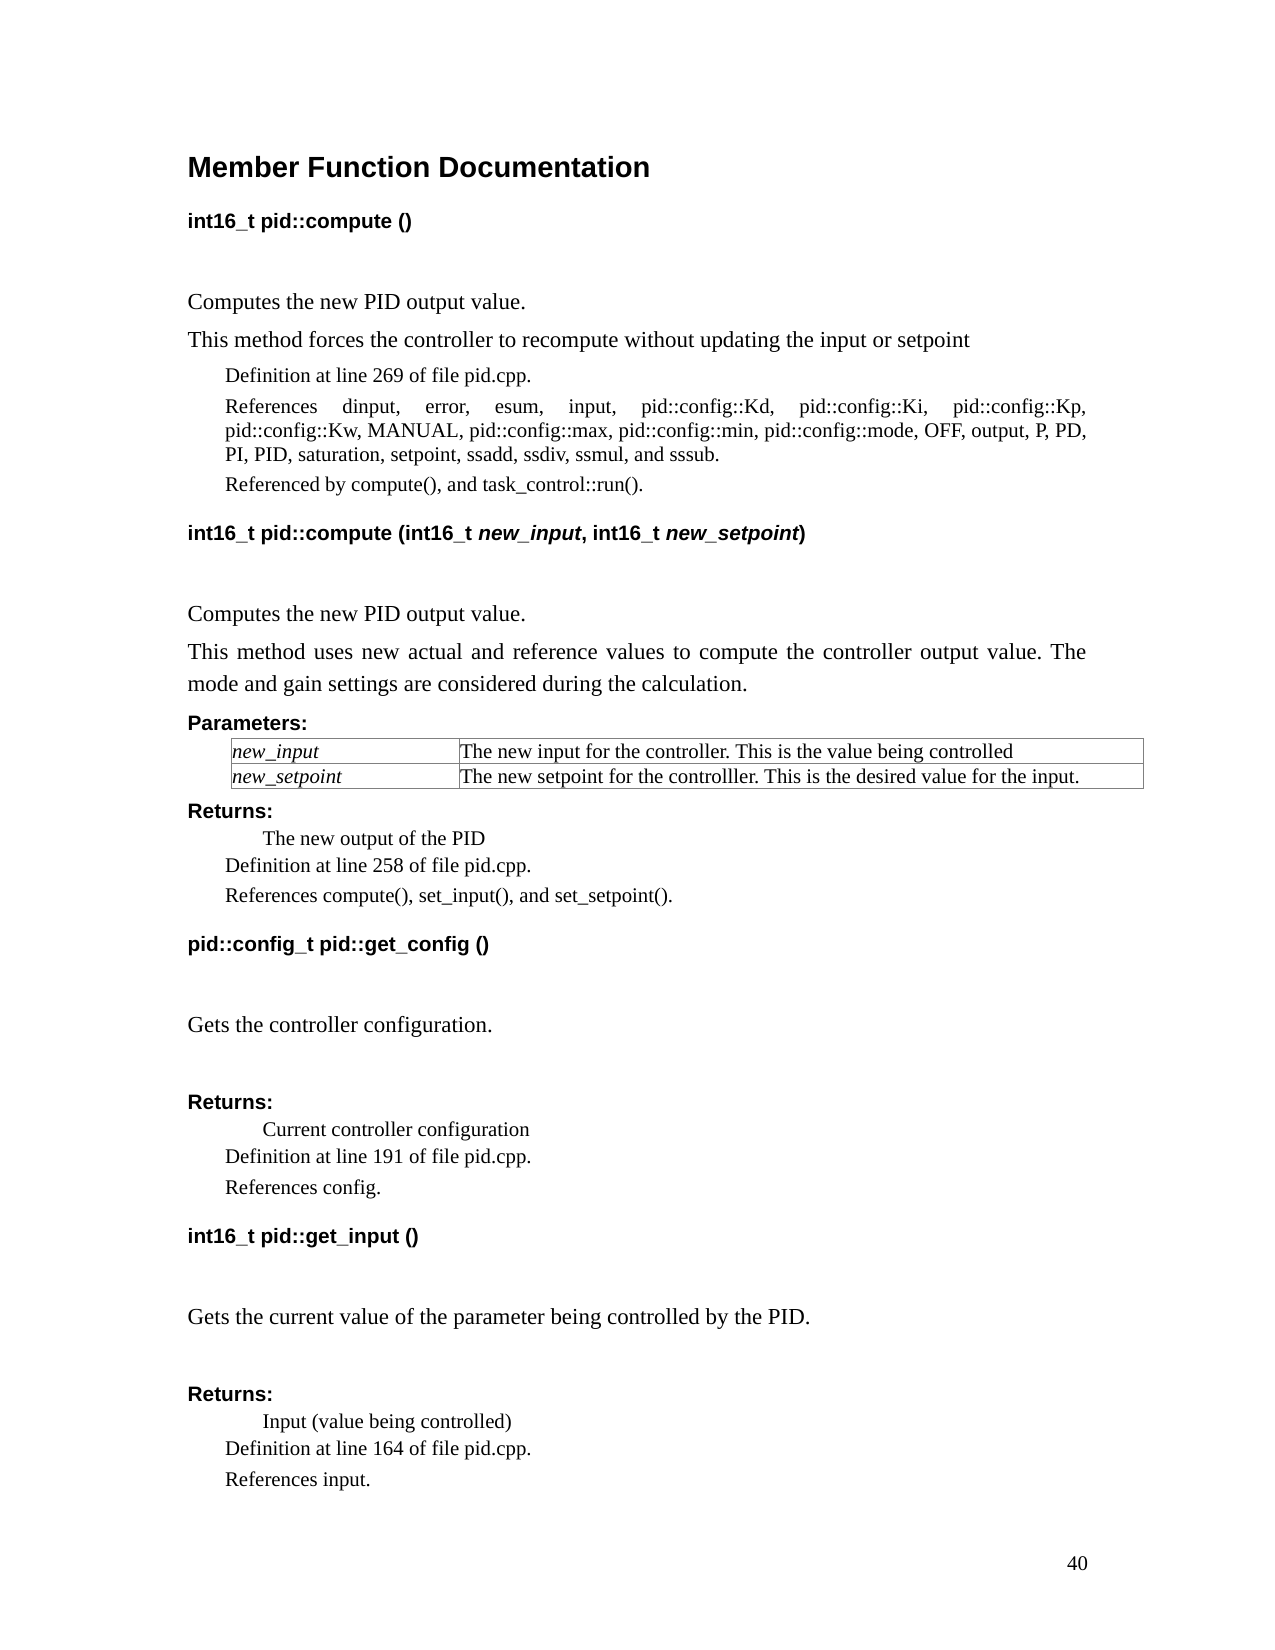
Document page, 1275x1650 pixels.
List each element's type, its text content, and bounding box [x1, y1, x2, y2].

list References dinput, error, esum, input, pid::config::Kd, pid::config::Ki, pid::config::Kp, pid::config::Kw, MANUAL, pid::config::max, pid::config::min, pid::config::mode, OFF, output, P, PD, PI, PID, saturation, setpoint, ssadd, ssdiv, ssmul, and sssub. [225, 394, 1087, 466]
subtitle int16_t pid::compute () [187, 208, 1087, 232]
text This method forces the controller to recompute without updating the input or setpoint [187, 326, 1087, 352]
subtitle Returns: [187, 798, 1087, 822]
subtitle int16_t pid::get_input () [187, 1224, 1087, 1248]
text Computes the new PID output value. [187, 601, 1087, 627]
subtitle Parameters: [187, 711, 1087, 735]
list References compute(), set_input(), and set_setpoint(). [225, 883, 1087, 907]
subtitle Returns: [187, 1382, 1087, 1406]
list Referenced by compute(), and task_control::run(). [225, 472, 1087, 496]
text Computes the new PID output value. [187, 288, 1087, 314]
text Current controller configuration [262, 1117, 1087, 1141]
table_header The new input for the controller. This is the value being controlled [460, 739, 1143, 763]
subtitle pid::config_t pid::get_config () [187, 932, 1087, 956]
list Definition at line 164 of file pid.cpp. [225, 1436, 1087, 1460]
text Gets the current value of the parameter being controlled by the PID. [187, 1303, 1087, 1329]
text Input (value being controlled) [262, 1409, 1087, 1433]
table_cell The new setpoint for the controlller. This is the desired value for the input. [460, 764, 1143, 788]
list References input. [225, 1466, 1087, 1491]
list Definition at line 258 of file pid.cpp. [225, 853, 1087, 877]
list Definition at line 269 of file pid.cpp. [225, 363, 1087, 387]
subtitle Member Function Documentation [187, 150, 1087, 183]
subtitle int16_t pid::compute (int16_t new_input, int16_t new_setpoint) [187, 521, 1087, 545]
list Definition at line 191 of file pid.cpp. [225, 1144, 1087, 1168]
list References config. [225, 1175, 1087, 1199]
table_header new_input [232, 739, 459, 763]
table_cell new_setpoint [232, 764, 459, 788]
subtitle Returns: [187, 1090, 1087, 1114]
text This method uses new actual and reference values to compute the controller output value. The mode and gain settings are considered during the calculation. [187, 638, 1087, 696]
text The new output of the PID [262, 826, 1087, 850]
text Gets the controller configuration. [187, 1011, 1087, 1038]
